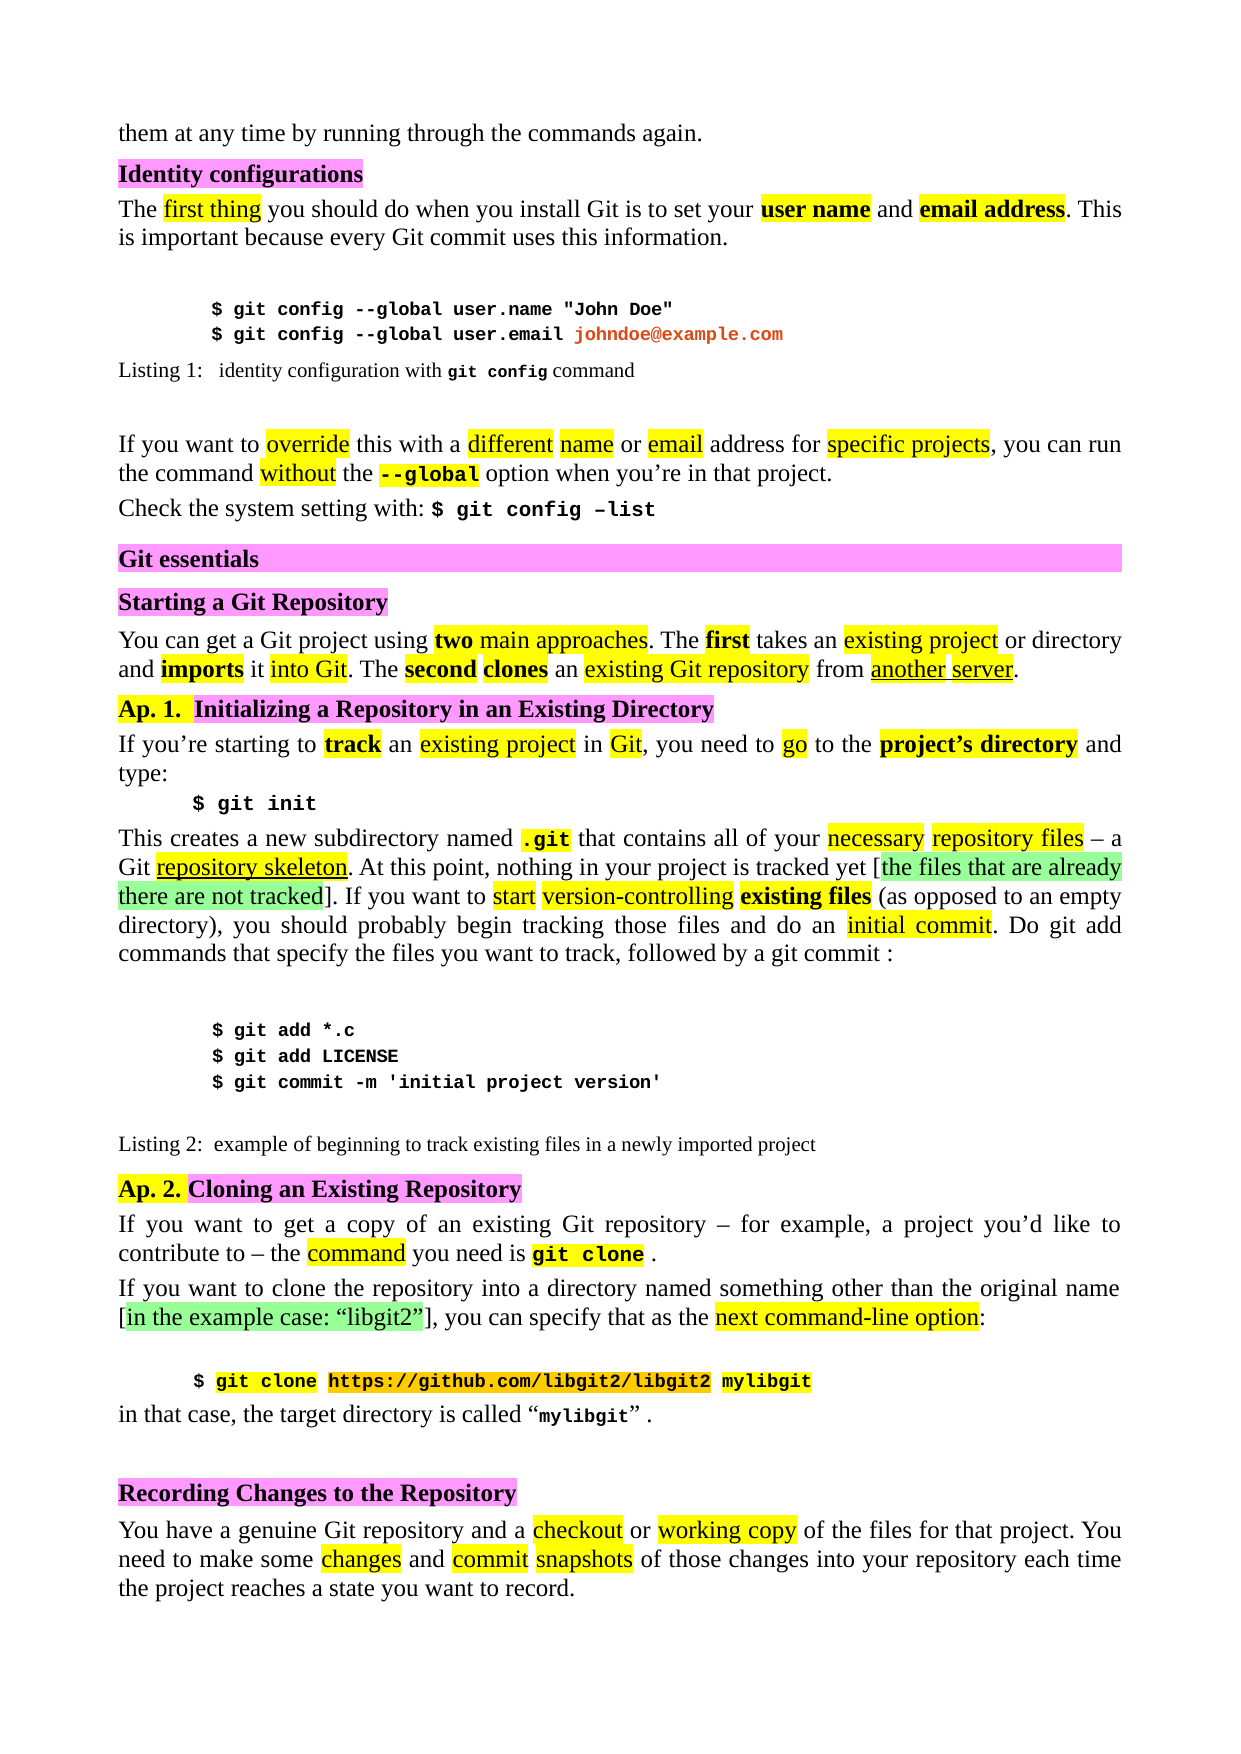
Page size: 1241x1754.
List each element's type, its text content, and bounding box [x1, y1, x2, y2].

text If you want to get a copy of an existing Git repository – for example, a project you’d like to contribute to – the command you need is git clone . [118, 1209, 1122, 1267]
text them at any time by running through the commands again. [118, 118, 1122, 147]
text If you want to clone the repository into a directory named something other than the original name [in the example case: “libgit2”], you can specify that as the next command-line option: [118, 1273, 1122, 1331]
text You have a genuine Git repository and a checkout or working copy of the files for that project. You need to make some changes and commit snapshots of those changes into your repository each time the project reaches a state you want to record. [118, 1515, 1122, 1602]
subtitle Starting a Git Repository [118, 587, 1122, 616]
table_header Listing 1: identity configuration with git config command [118, 351, 1122, 388]
text $ git clone https://github.com/libgit2/libgit2 mylibgit [193, 1372, 1122, 1393]
subtitle Git essentials [118, 544, 1122, 572]
subtitle Ap. 2. Cloning an Existing Repository [118, 1174, 1114, 1203]
text Check the system setting with: $ git config –list [118, 493, 1122, 523]
text $ git init [192, 793, 1122, 817]
subtitle Ap. 1. Initializing a Repository in an Existing Directory [118, 694, 1114, 723]
text The first thing you should do when you install Git is to set your user name and email address. This is important because every Git commit uses this information. [118, 194, 1122, 251]
table_header Listing 2: example of beginning to track existing files in a newly imported project [118, 1125, 1122, 1162]
text This creates a new subdirectory named .git that contains all of your necessary repository files – a Git repository skeleton. At this point, nothing in your project is tracked yet [the files that are already there are not tracked]. If you want to start version-controlling existing files (as opposed to an empty directory), you should probably begin tracking those files and do an initial commit. Do git add commands that specify the files you want to track, followed by a git commit : [118, 823, 1122, 967]
text If you want to override this with a different name or email address for specific projects, you can run the command without the --global option when you’re in that project. [118, 429, 1122, 487]
text You can get a Git project using two main approaches. The first takes an existing project or directory and imports it into Git. The second clones an existing Git repository from another server. [118, 625, 1122, 683]
text If you’re starting to track an existing project in Git, you need to go to the project’s directory and type: [118, 729, 1122, 787]
subtitle Identity configurations [118, 159, 1114, 188]
subtitle Recording Changes to the Repository [118, 1478, 1122, 1506]
text in that case, the target directory is called “mylibgit” . [118, 1399, 1122, 1428]
